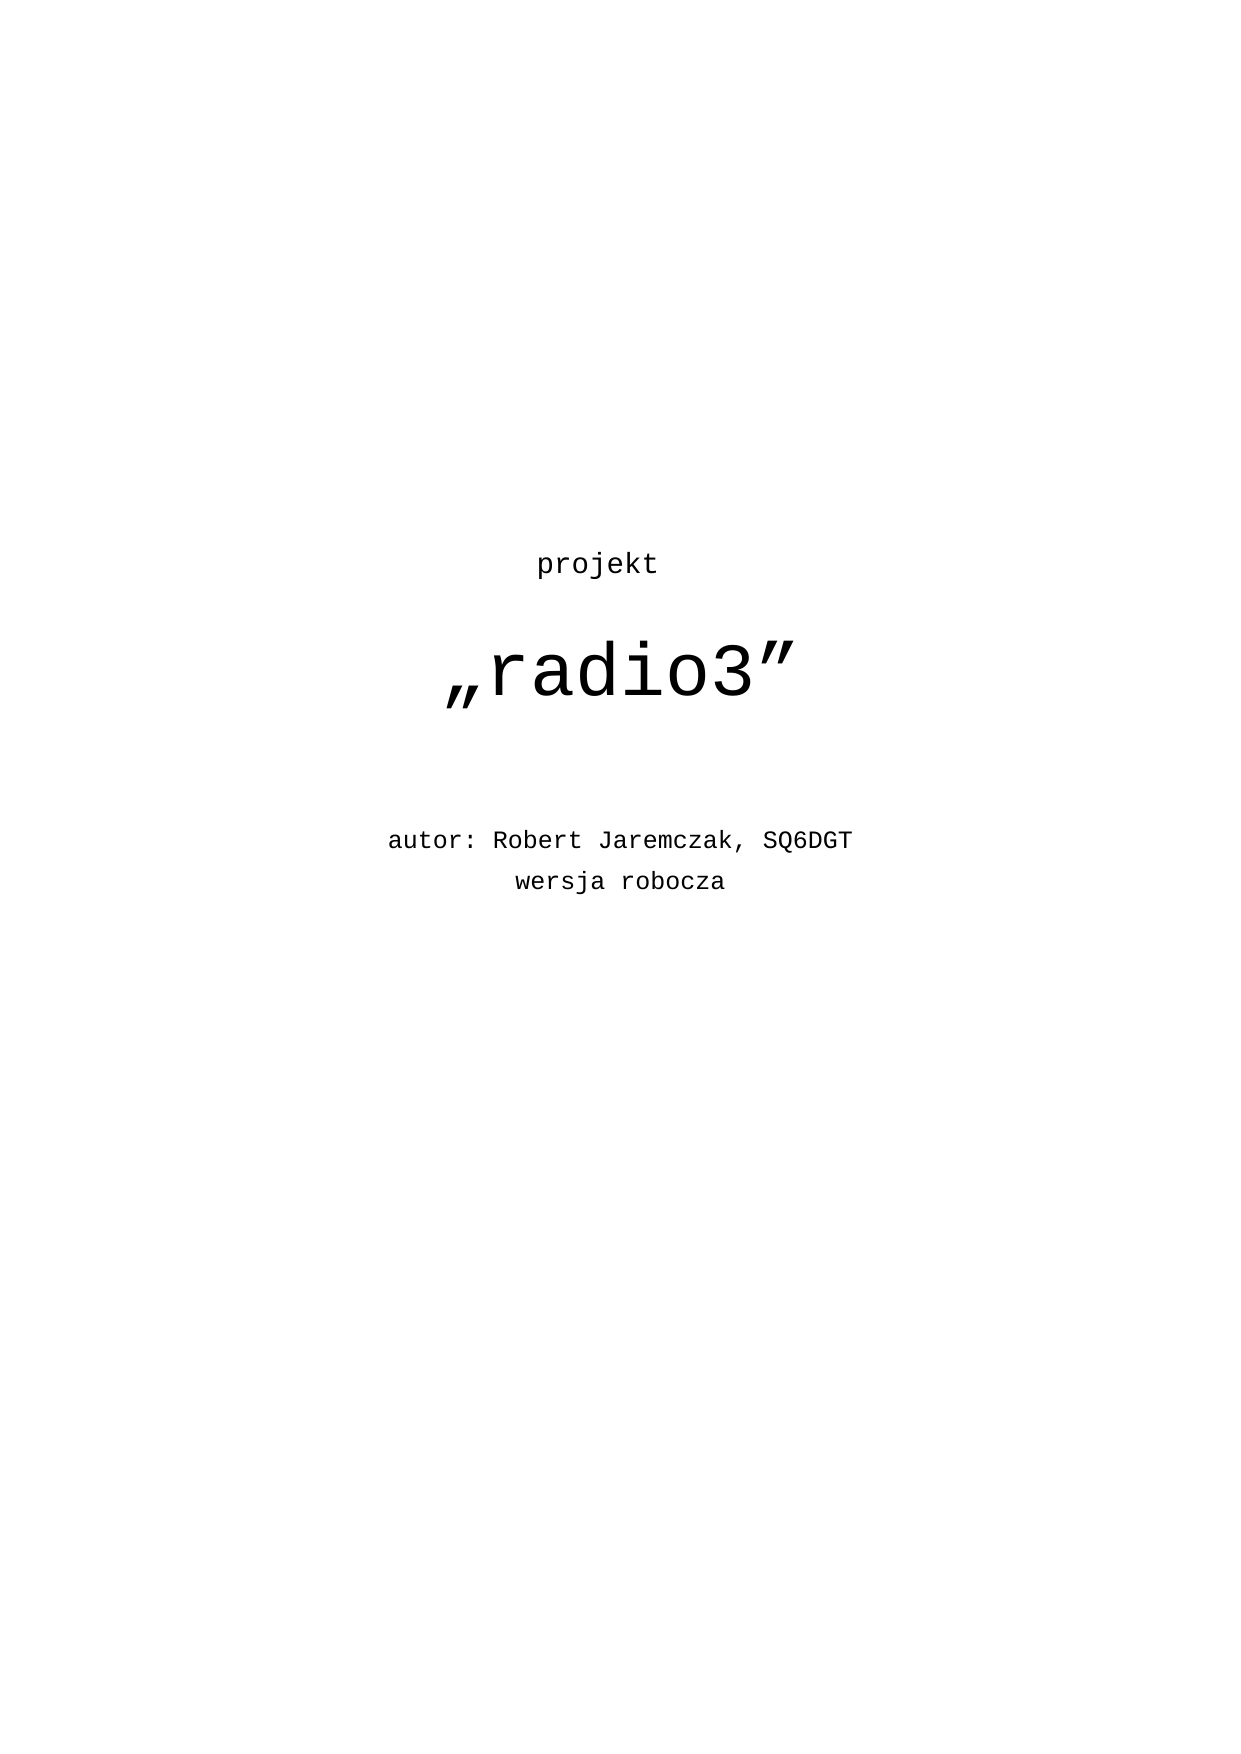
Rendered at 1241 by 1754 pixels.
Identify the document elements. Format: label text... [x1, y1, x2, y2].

text wersja robocza [118, 869, 1122, 897]
text autor: Robert Jaremczak, SQ6DGT [118, 828, 1122, 856]
subtitle projekt [118, 511, 1122, 596]
subtitle „radio3” [118, 633, 1122, 718]
